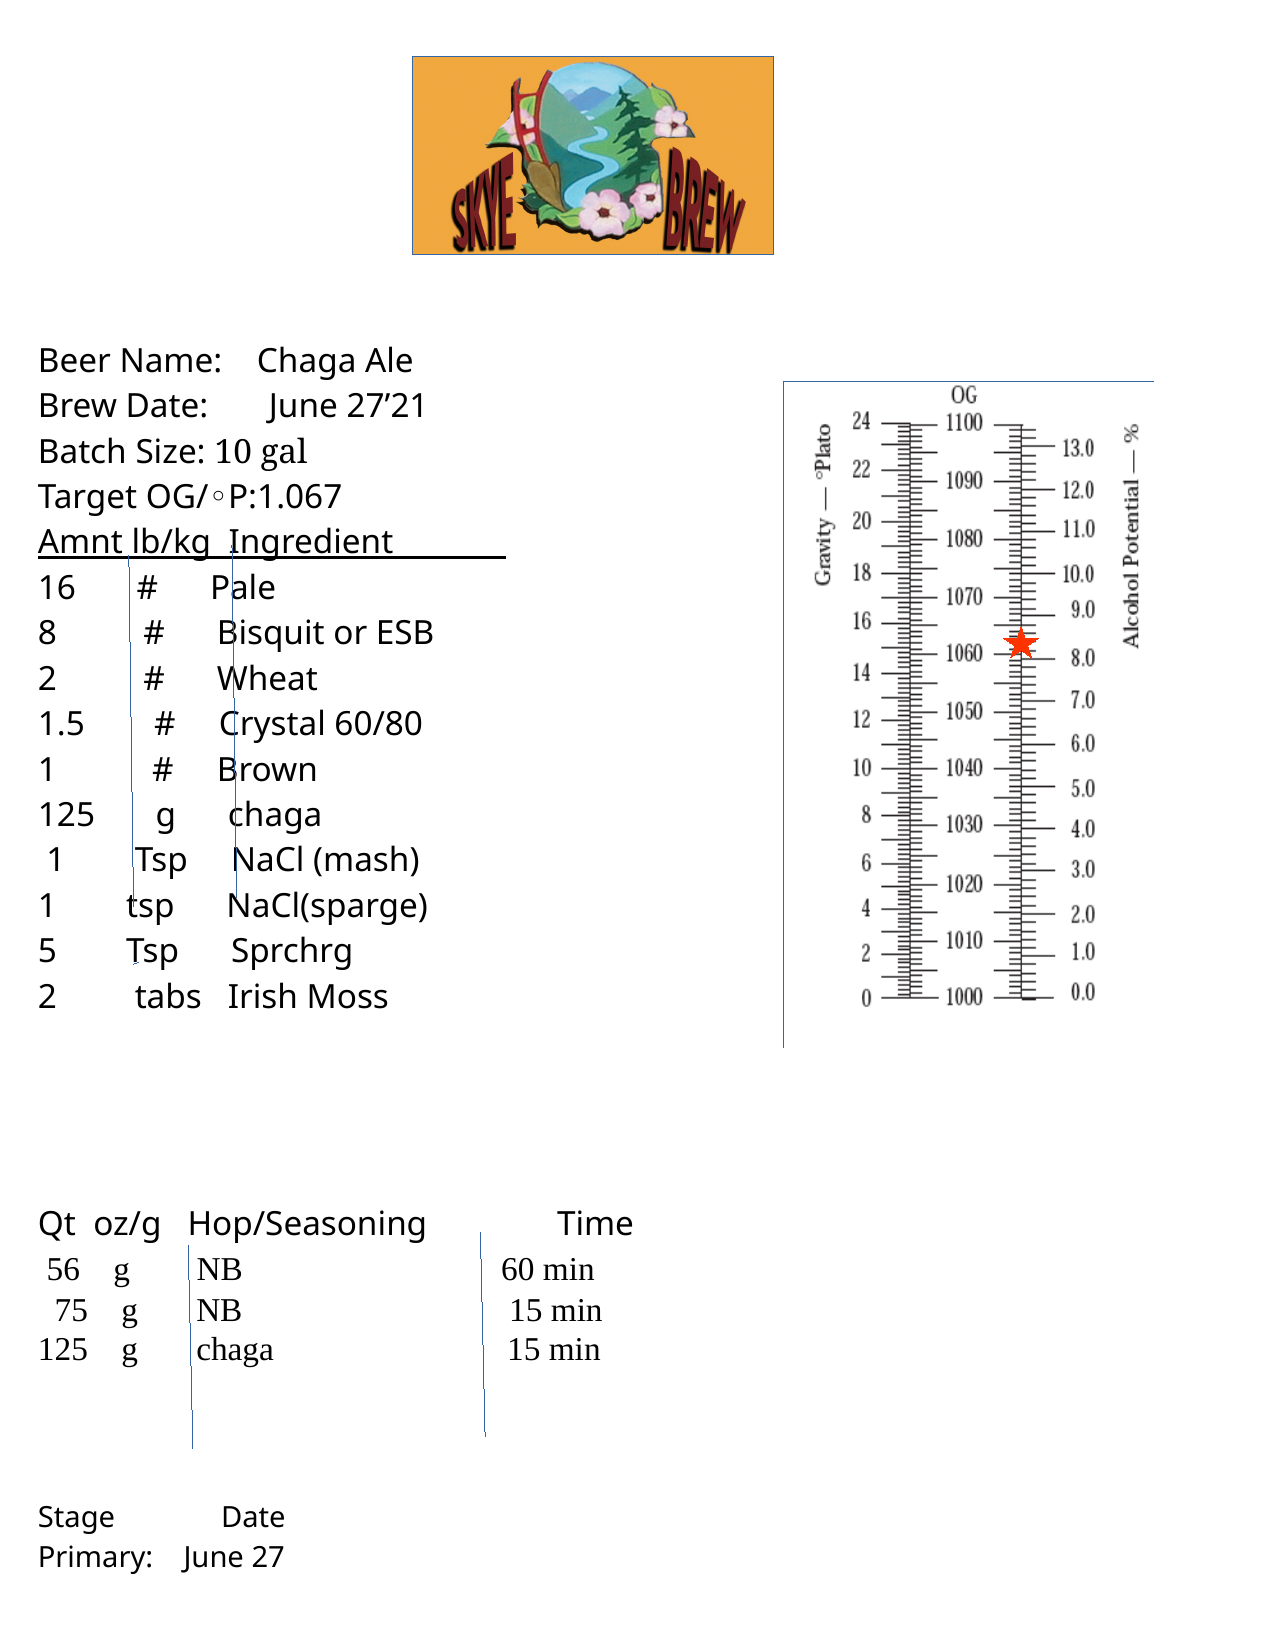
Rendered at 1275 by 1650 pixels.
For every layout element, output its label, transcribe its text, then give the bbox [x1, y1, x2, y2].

text 56 g NB 60 min [38, 1245, 1237, 1290]
text [1154, 654, 1237, 700]
text [1154, 927, 1237, 972]
text 1 # Brown [132, 745, 235, 791]
text 1 Tsp NaCl (mash) [1154, 836, 1237, 882]
text 125 g chaga [236, 791, 783, 836]
text 125 g chaga [38, 791, 235, 836]
text 1.5 # Crystal 60/80 [235, 700, 783, 745]
text 2 [38, 654, 130, 700]
text 1 # Brown [1154, 745, 1237, 791]
text 1 # Brown [38, 745, 131, 791]
text [1154, 518, 1237, 564]
text 16 # Pale [1154, 564, 1237, 609]
text Qt oz/g Hop/Seasoning Time [38, 1199, 1237, 1245]
text Beer Name: Chaga Ale [38, 337, 1237, 382]
text 8 # Bisquit or ESB [1154, 609, 1237, 654]
text 5 Tsp Sprchrg [38, 927, 783, 972]
text 1 tsp NaCl(sparge) [38, 882, 783, 927]
text Target OG/◦P:1.067 [38, 473, 783, 518]
text [1154, 382, 1237, 427]
text 125 g chaga [1154, 791, 1237, 836]
text 1.5 # Crystal 60/80 [38, 700, 234, 745]
text [1154, 427, 1237, 473]
text Primary: June 27 [38, 1536, 1237, 1576]
text [1154, 972, 1237, 1018]
text 16 # Pale [233, 564, 783, 609]
text [1154, 473, 1237, 518]
text Brew Date: June 27’21 [38, 382, 783, 427]
text 1 Tsp NaCl (mash) [38, 836, 236, 882]
text 125 g chaga 15 min [38, 1329, 1237, 1367]
text 8 # Bisquit or ESB [233, 609, 783, 654]
text 2 tabs Irish Moss [38, 972, 783, 1018]
text # Wheat [131, 654, 783, 700]
text 16 # Pale [38, 564, 232, 609]
text 1 Tsp NaCl (mash) [236, 836, 783, 882]
text Stage Date [38, 1451, 1237, 1536]
text 1 # Brown [235, 745, 783, 791]
text Batch Size: 10 gal [38, 427, 783, 473]
text 75 g NB 15 min [38, 1290, 1237, 1329]
text Amnt lb/kg Ingredient [38, 518, 783, 564]
text 8 # Bisquit or ESB [38, 609, 233, 654]
text [1154, 882, 1237, 927]
text 1.5 # Crystal 60/80 [1154, 700, 1237, 745]
